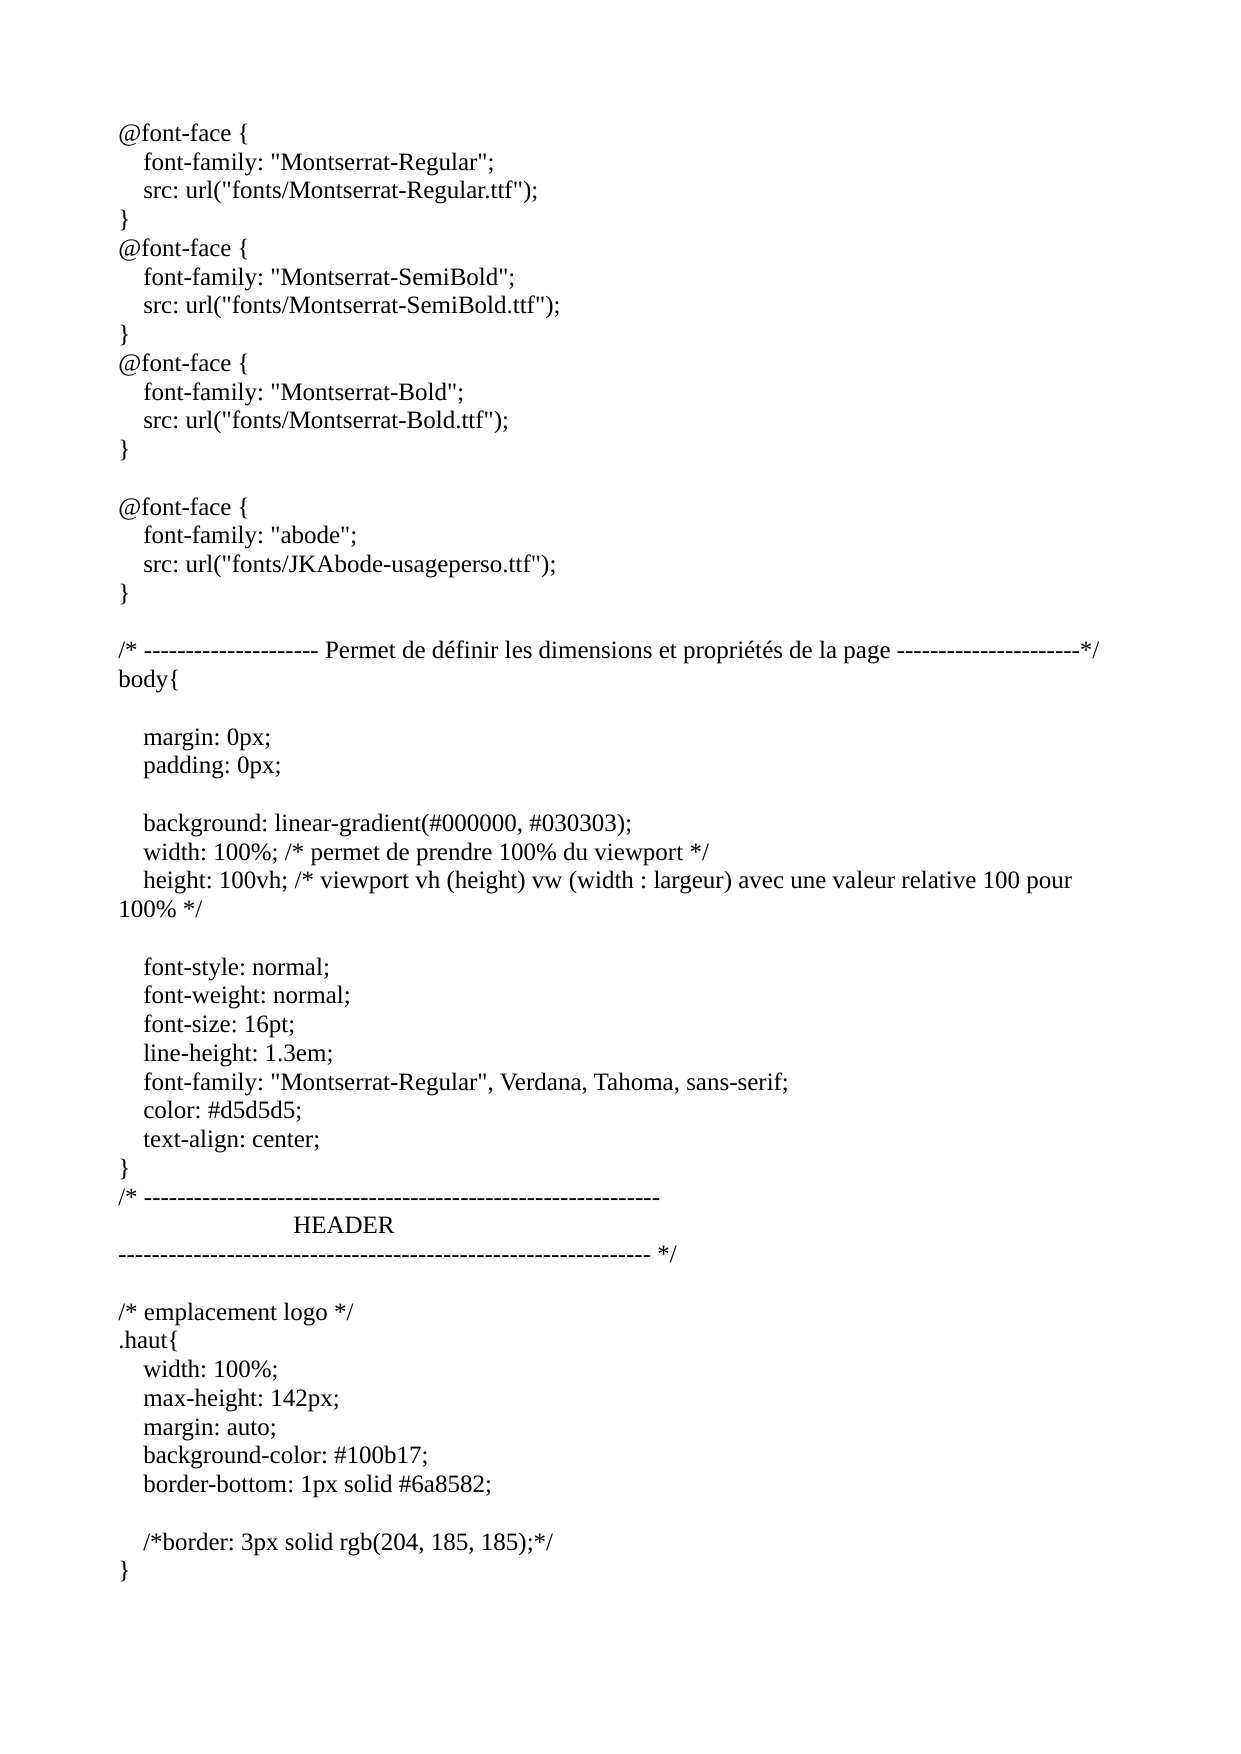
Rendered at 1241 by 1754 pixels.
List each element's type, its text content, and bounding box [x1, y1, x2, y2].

text font-family: "Montserrat-SemiBold"; [118, 262, 1122, 291]
text } [118, 1153, 1122, 1182]
text width: 100%; [118, 1354, 1122, 1383]
text @font-face { [118, 118, 1122, 147]
text max-height: 142px; [118, 1383, 1122, 1412]
text font-family: "Montserrat-Bold"; [118, 377, 1122, 406]
text text-align: center; [118, 1124, 1122, 1153]
text font-size: 16pt; [118, 1009, 1122, 1038]
text body{ [118, 664, 1122, 693]
text } [118, 204, 1122, 233]
text font-family: "Montserrat-Regular"; [118, 147, 1122, 176]
text ---------------------------------------------------------------- */ [118, 1239, 1122, 1268]
text font-style: normal; [118, 952, 1122, 981]
text /* --------------------- Permet de définir les dimensions et propriétés de la page ----------------------*/ [118, 636, 1122, 664]
text @font-face { [118, 233, 1122, 262]
text font-family: "Montserrat-Regular", Verdana, Tahoma, sans-serif; [118, 1067, 1122, 1096]
text /* emplacement logo */ [118, 1297, 1122, 1326]
text margin: auto; [118, 1412, 1122, 1441]
text src: url("fonts/Montserrat-Regular.ttf"); [118, 176, 1122, 204]
text } [118, 578, 1122, 607]
text border-bottom: 1px solid #6a8582; [118, 1469, 1122, 1498]
text } [118, 319, 1122, 348]
text font-weight: normal; [118, 981, 1122, 1009]
text margin: 0px; [118, 722, 1122, 751]
text src: url("fonts/Montserrat-Bold.ttf"); [118, 406, 1122, 434]
text @font-face { [118, 492, 1122, 521]
text src: url("fonts/JKAbode-usageperso.ttf"); [118, 549, 1122, 578]
text /* -------------------------------------------------------------- [118, 1182, 1122, 1211]
text background-color: #100b17; [118, 1441, 1122, 1469]
text .haut{ [118, 1326, 1122, 1354]
text padding: 0px; [118, 751, 1122, 779]
text font-family: "abode"; [118, 521, 1122, 549]
text line-height: 1.3em; [118, 1038, 1122, 1067]
text src: url("fonts/Montserrat-SemiBold.ttf"); [118, 291, 1122, 319]
text } [118, 1556, 1122, 1584]
text background: linear-gradient(#000000, #030303); [118, 808, 1122, 837]
text color: #d5d5d5; [118, 1096, 1122, 1124]
text /*border: 3px solid rgb(204, 185, 185);*/ [118, 1527, 1122, 1556]
text height: 100vh; /* viewport vh (height) vw (width : largeur) avec une valeur relative 100 pour 100% */ [118, 866, 1122, 923]
text } [118, 434, 1122, 463]
text HEADER [118, 1211, 1122, 1239]
text width: 100%; /* permet de prendre 100% du viewport */ [118, 837, 1122, 866]
text @font-face { [118, 348, 1122, 377]
